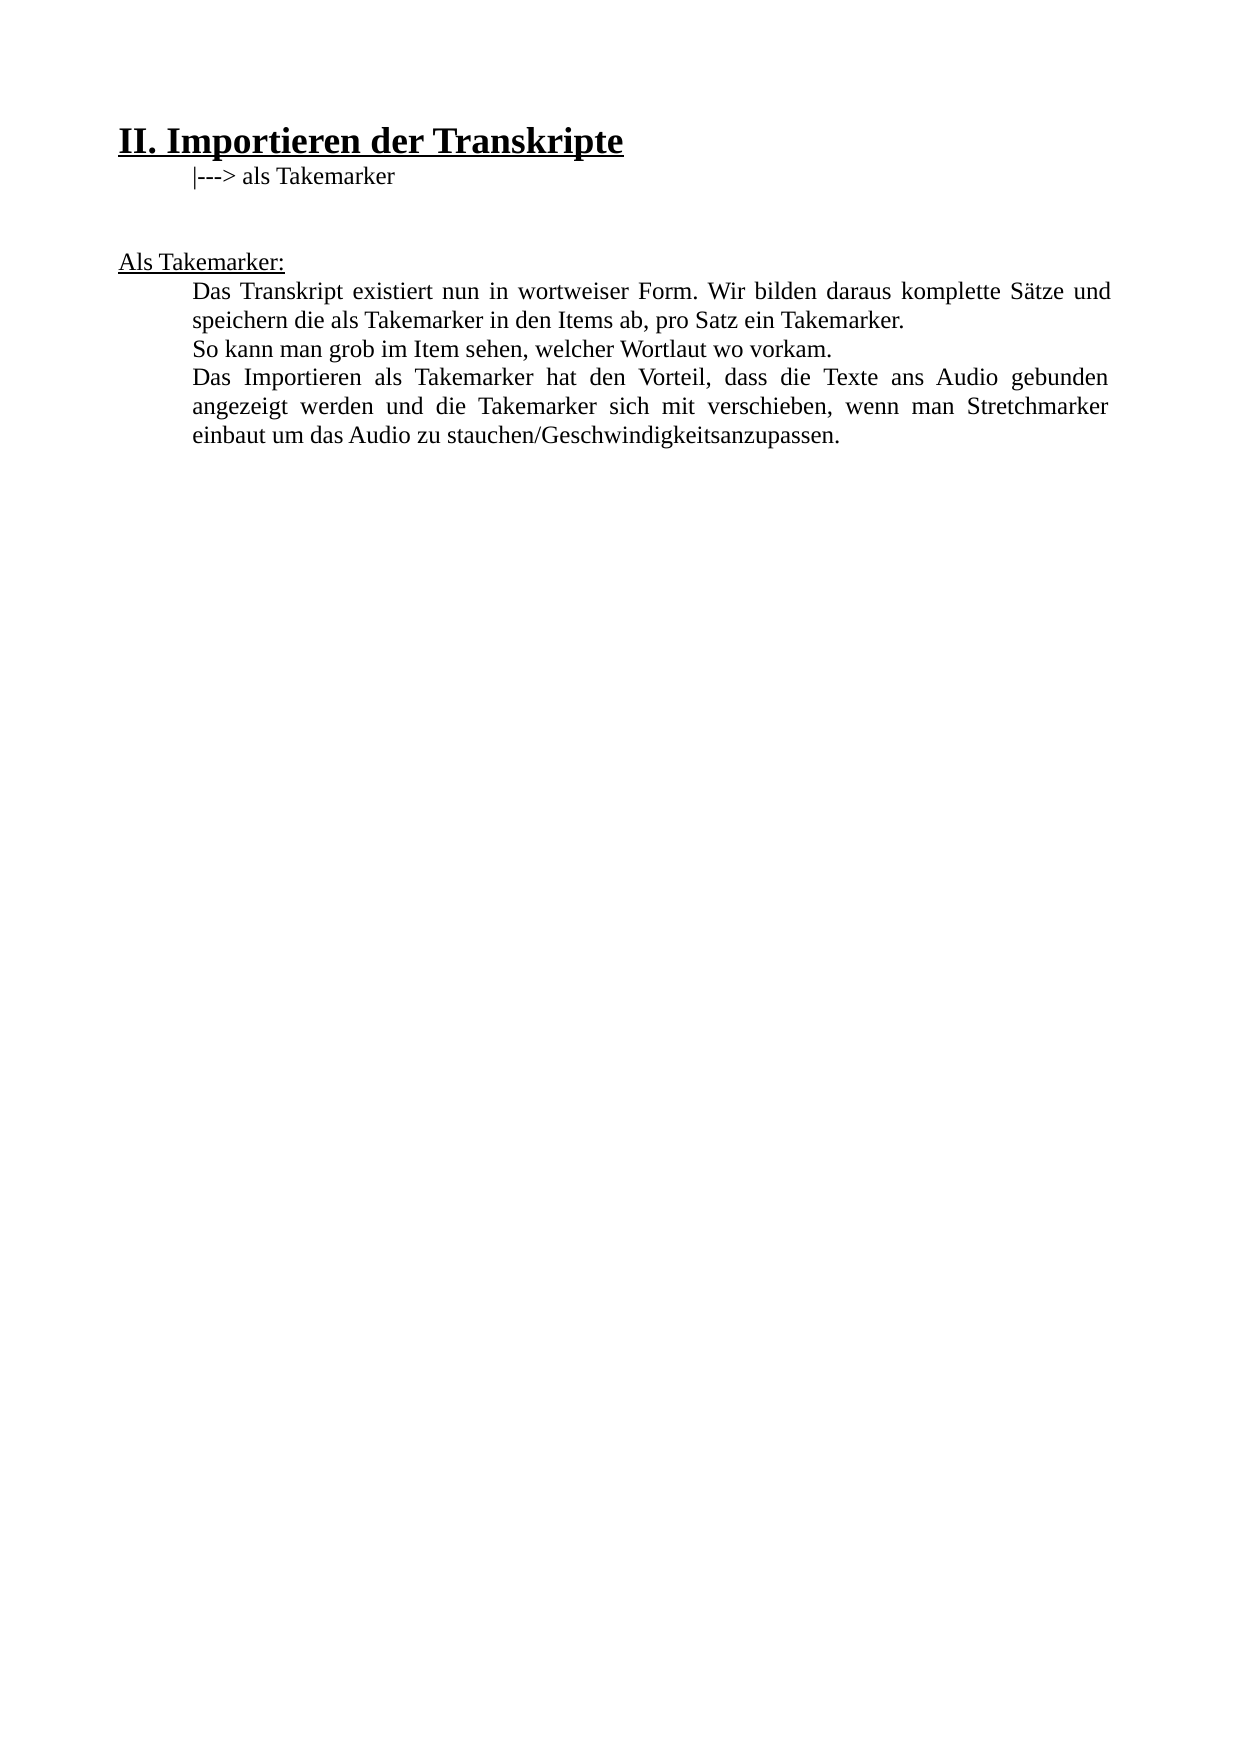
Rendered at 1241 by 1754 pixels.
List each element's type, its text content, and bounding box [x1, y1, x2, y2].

text Das Transkript existiert nun in wortweiser Form. Wir bilden daraus komplette Sätze und speichern die als Takemarker in den Items ab, pro Satz ein Takemarker. [118, 276, 1122, 334]
text |---> als Takemarker [118, 161, 1122, 190]
text So kann man grob im Item sehen, welcher Wortlaut wo vorkam. [118, 334, 1122, 362]
text Als Takemarker: [118, 247, 1122, 276]
text II. Importieren der Transkripte [118, 118, 1122, 161]
text Das Importieren als Takemarker hat den Vorteil, dass die Texte ans Audio gebunden angezeigt werden und die Takemarker sich mit verschieben, wenn man Stretchmarker einbaut um das Audio zu stauchen/Geschwindigkeitsanzupassen. [118, 362, 1122, 449]
